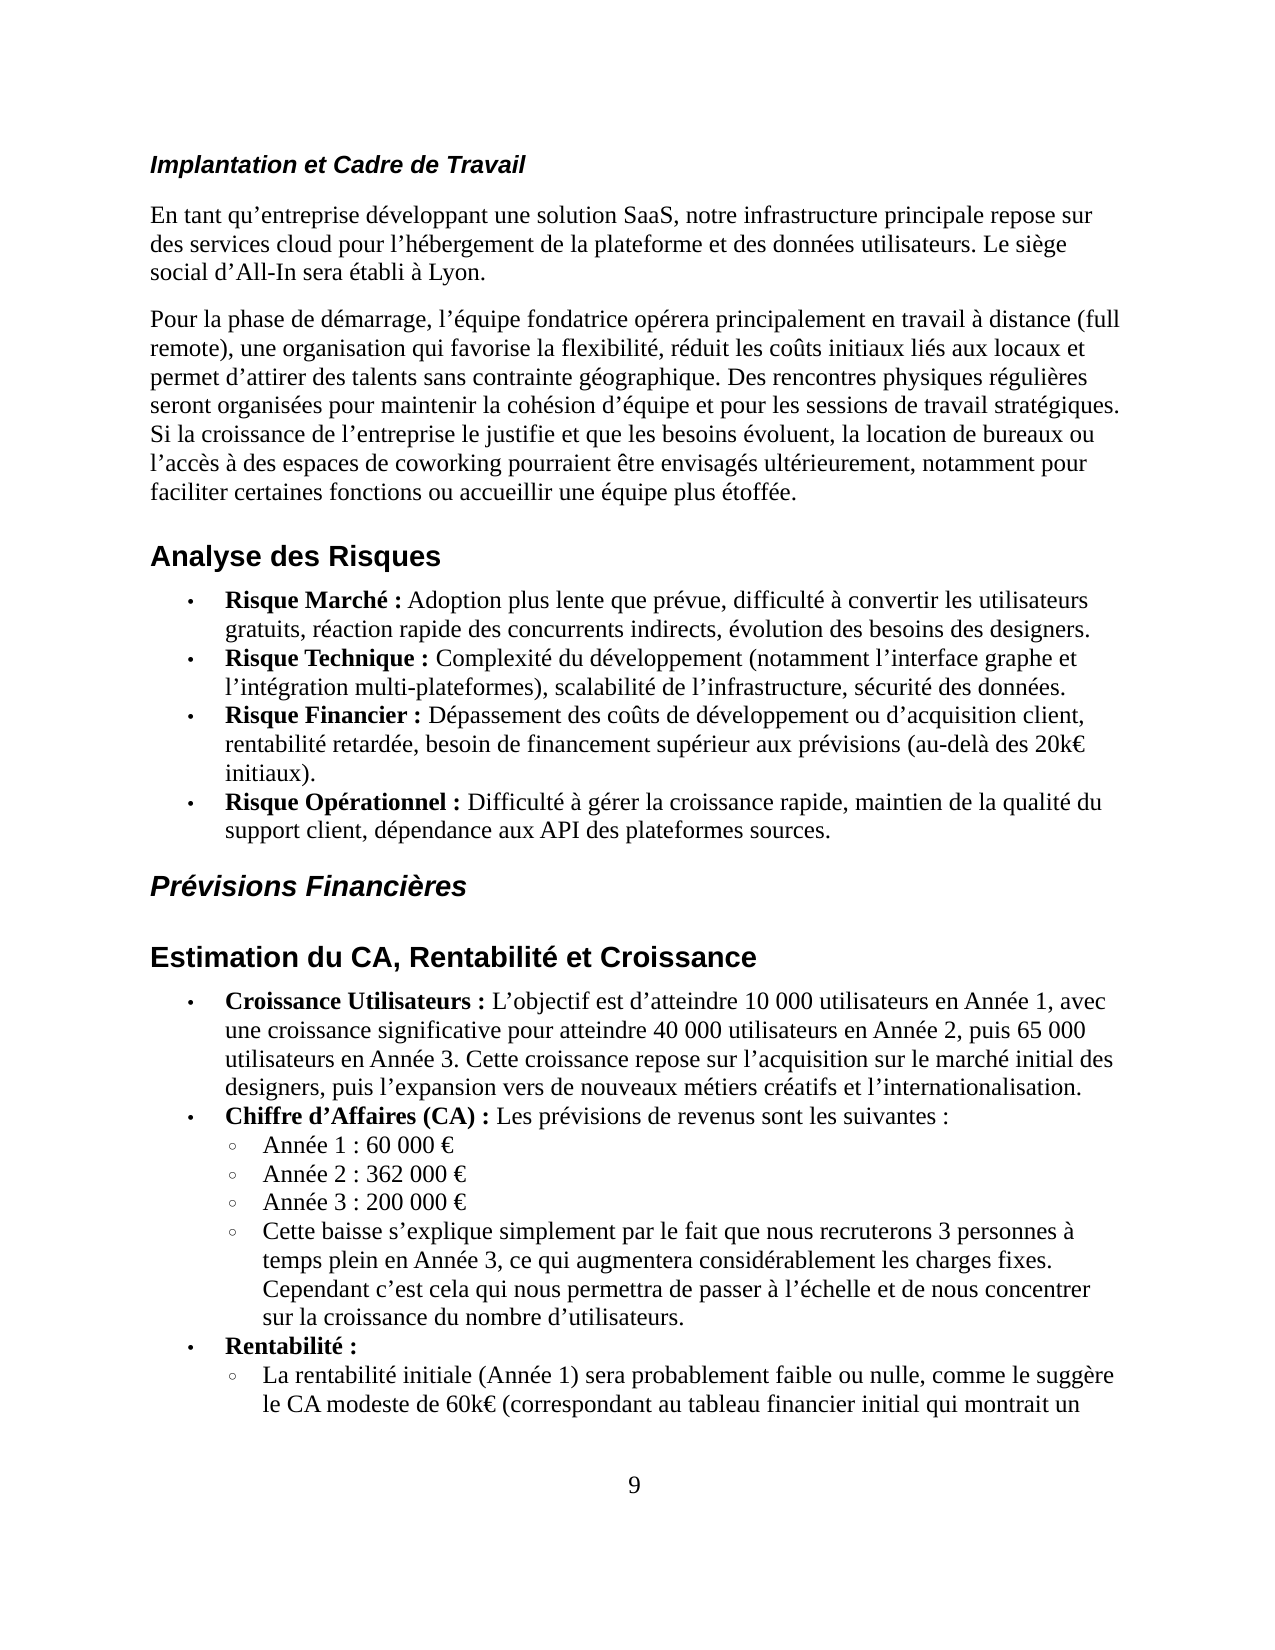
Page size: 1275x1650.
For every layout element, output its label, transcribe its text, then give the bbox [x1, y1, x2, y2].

list Année 3 : 200 000 € [225, 1187, 1125, 1216]
subtitle Estimation du CA, Rentabilité et Croissance [150, 940, 1125, 974]
subtitle Prévisions Financières [150, 869, 1125, 903]
list Année 2 : 362 000 € [225, 1159, 1125, 1187]
list Rentabilité : [187, 1331, 1125, 1360]
list Année 1 : 60 000 € [225, 1130, 1125, 1159]
text Pour la phase de démarrage, l’équipe fondatrice opérera principalement en travail à distance (full remote), une organisation qui favorise la flexibilité, réduit les coûts initiaux liés aux locaux et permet d’attirer des talents sans contrainte géographique. Des rencontres physiques régulières seront organisées pour maintenir la cohésion d’équipe et pour les sessions de travail stratégiques. Si la croissance de l’entreprise le justifie et que les besoins évoluent, la location de bureaux ou l’accès à des espaces de coworking pourraient être envisagés ultérieurement, notamment pour faciliter certaines fonctions ou accueillir une équipe plus étoffée. [150, 304, 1125, 505]
list Risque Financier : Dépassement des coûts de développement ou d’acquisition client, rentabilité retardée, besoin de financement supérieur aux prévisions (au-delà des 20k€ initiaux). [187, 700, 1125, 787]
list La rentabilité initiale (Année 1) sera probablement faible ou nulle, comme le suggère le CA modeste de 60k€ (correspondant au tableau financier initial qui montrait un [225, 1360, 1125, 1417]
list Chiffre d’Affaires (CA) : Les prévisions de revenus sont les suivantes : [187, 1101, 1125, 1130]
list Croissance Utilisateurs : L’objectif est d’atteindre 10 000 utilisateurs en Année 1, avec une croissance significative pour atteindre 40 000 utilisateurs en Année 2, puis 65 000 utilisateurs en Année 3. Cette croissance repose sur l’acquisition sur le marché initial des designers, puis l’expansion vers de nouveaux métiers créatifs et l’internationalisation. [187, 986, 1125, 1101]
list Risque Marché : Adoption plus lente que prévue, difficulté à convertir les utilisateurs gratuits, réaction rapide des concurrents indirects, évolution des besoins des designers. [187, 585, 1125, 643]
list Risque Opérationnel : Difficulté à gérer la croissance rapide, maintien de la qualité du support client, dépendance aux API des plateformes sources. [187, 787, 1125, 844]
subtitle Analyse des Risques [150, 539, 1125, 573]
list Risque Technique : Complexité du développement (notamment l’interface graphe et l’intégration multi-plateformes), scalabilité de l’infrastructure, sécurité des données. [187, 643, 1125, 700]
subtitle Implantation et Cadre de Travail [150, 150, 1125, 178]
list Cette baisse s’explique simplement par le fait que nous recruterons 3 personnes à temps plein en Année 3, ce qui augmentera considérablement les charges fixes. Cependant c’est cela qui nous permettra de passer à l’échelle et de nous concentrer sur la croissance du nombre d’utilisateurs. [225, 1216, 1125, 1331]
text En tant qu’entreprise développant une solution SaaS, notre infrastructure principale repose sur des services cloud pour l’hébergement de la plateforme et des données utilisateurs. Le siège social d’All-In sera établi à Lyon. [150, 200, 1125, 286]
